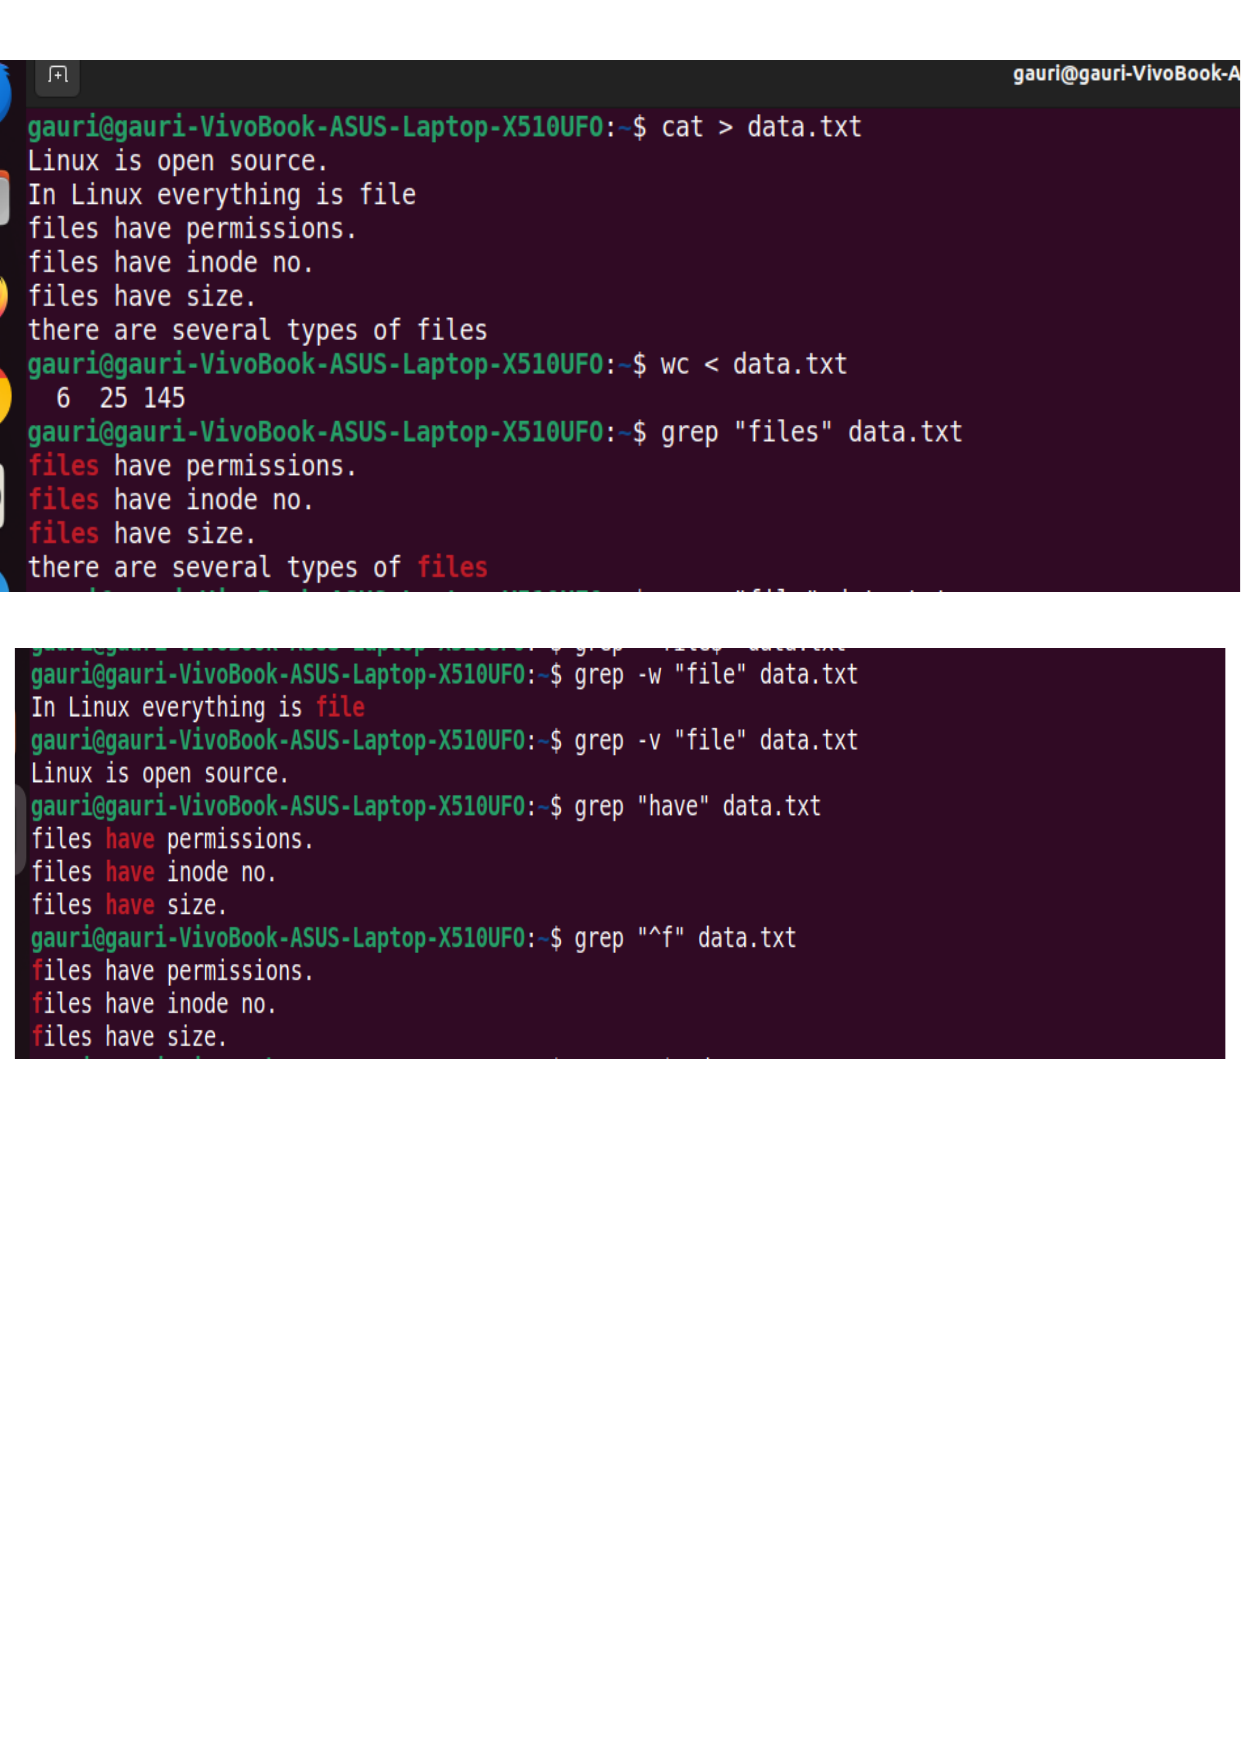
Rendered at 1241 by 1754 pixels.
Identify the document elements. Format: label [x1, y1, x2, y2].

picture [14, 648, 1226, 1059]
picture [0, 60, 1241, 592]
